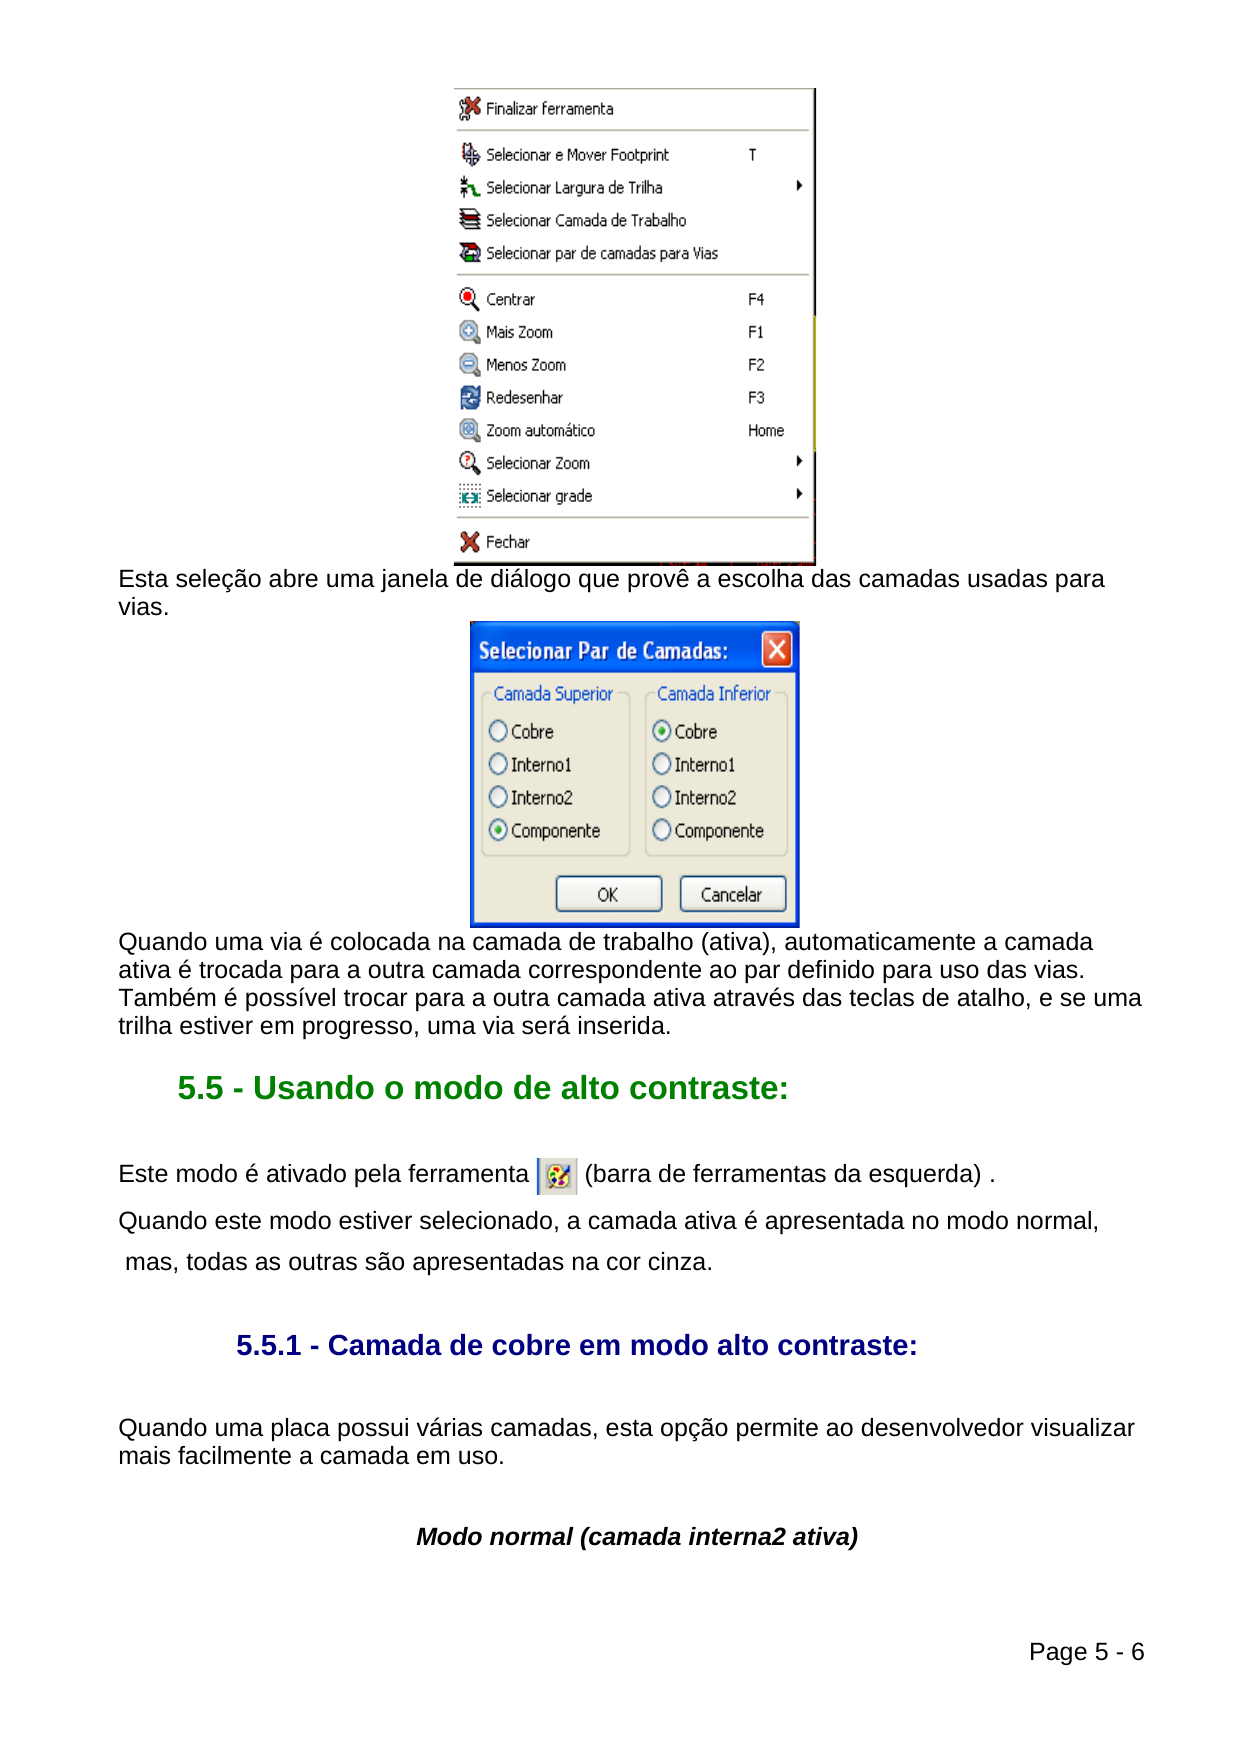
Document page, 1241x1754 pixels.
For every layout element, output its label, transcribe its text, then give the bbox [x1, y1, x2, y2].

subtitle Quando uma via é colocada na camada de trabalho (ativa), automaticamente a camada ativa é trocada para a outra camada correspondente ao par definido para uso das vias. Também é possível trocar para a outra camada ativa através das teclas de atalho, e se uma trilha estiver em progresso, uma via será inserida. [118, 928, 1152, 1040]
subtitle Usando o modo de alto contraste: [177, 1069, 1152, 1106]
text Modo normal (camada interna2 ativa) [118, 1522, 1152, 1551]
text Quando este modo estiver selecionado, a camada ativa é apresentada no modo normal, [118, 1207, 1152, 1235]
picture [536, 1158, 578, 1195]
picture [453, 88, 817, 566]
subtitle Esta seleção abre uma janela de diálogo que provê a escolha das camadas usadas para vias. [118, 565, 1152, 621]
text mas, todas as outras são apresentadas na cor cinza. [118, 1247, 1152, 1275]
text (barra de ferramentas da esquerda) . [578, 1158, 1152, 1194]
picture [470, 621, 800, 928]
text Este modo é ativado pela ferramenta [118, 1158, 536, 1194]
text Quando uma placa possui várias camadas, esta opção permite ao desenvolvedor visualizar mais facilmente a camada em uso. [118, 1413, 1152, 1469]
subtitle Camada de cobre em modo alto contraste: [236, 1328, 1152, 1361]
